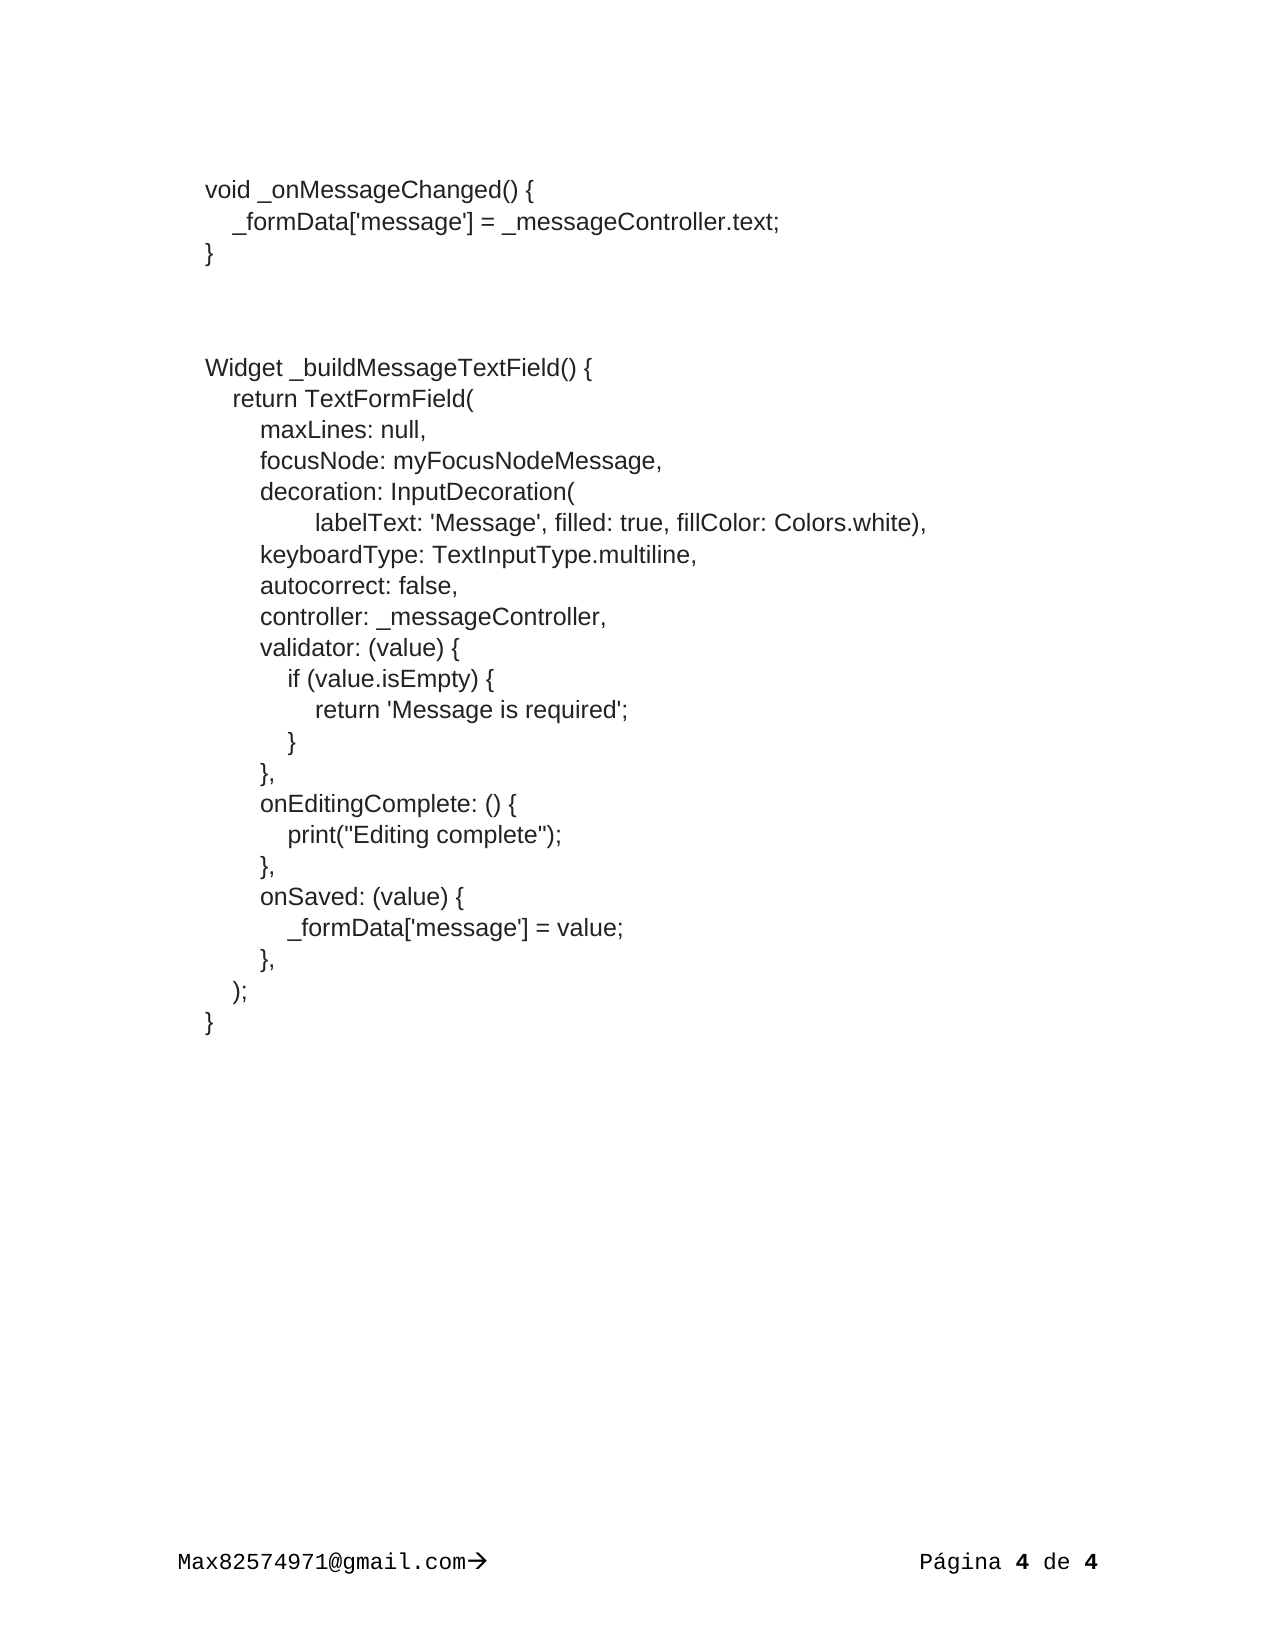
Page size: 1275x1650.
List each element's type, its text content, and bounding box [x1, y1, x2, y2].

text return TextFormField( [177, 384, 1098, 413]
text }, [177, 851, 1098, 880]
text controller: _messageController, [177, 602, 1098, 631]
text if (value.isEmpty) { [177, 664, 1098, 693]
text _formData['message'] = value; [177, 913, 1098, 942]
text _formData['message'] = _messageController.text; [177, 207, 1098, 235]
text decoration: InputDecoration( [177, 477, 1098, 506]
text autocorrect: false, [177, 571, 1098, 599]
text return 'Message is required'; [177, 695, 1098, 724]
text keyboardType: TextInputType.multiline, [177, 539, 1098, 568]
text }, [177, 758, 1098, 786]
text } [177, 1007, 1098, 1036]
text onSaved: (value) { [177, 882, 1098, 911]
text }, [177, 944, 1098, 973]
text onEditingComplete: () { [177, 789, 1098, 817]
text labelText: 'Message', filled: true, fillColor: Colors.white), [177, 508, 1098, 537]
text maxLines: null, [177, 415, 1098, 444]
text } [177, 238, 1098, 267]
text Widget _buildMessageTextField() { [177, 353, 1098, 381]
text } [177, 726, 1098, 755]
text focusNode: myFocusNodeMessage, [177, 446, 1098, 475]
text void _onMessageChanged() { [177, 176, 1098, 204]
text validator: (value) { [177, 633, 1098, 662]
text print("Editing complete"); [177, 820, 1098, 849]
text ); [177, 976, 1098, 1004]
